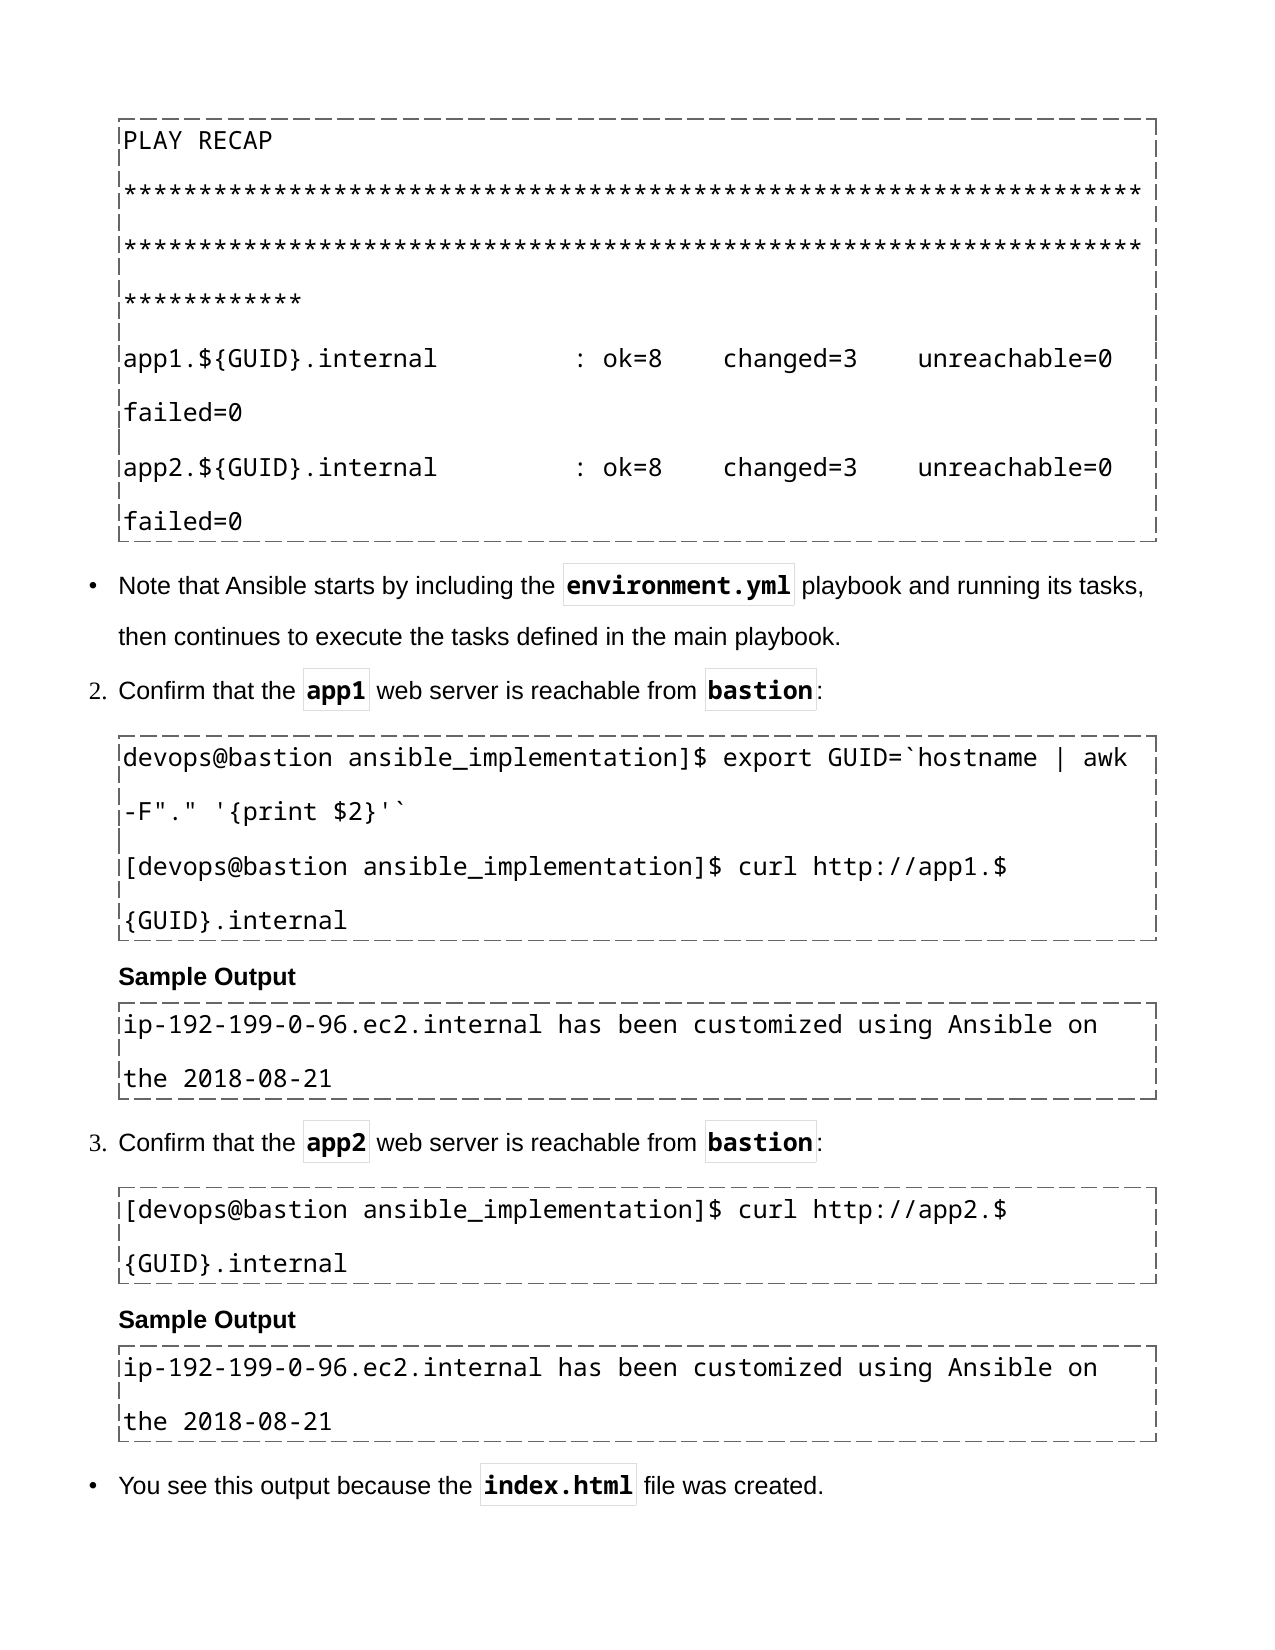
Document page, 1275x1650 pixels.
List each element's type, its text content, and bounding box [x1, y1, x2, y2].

list : [817, 668, 1157, 710]
list [devops@bastion ansible_implementation]$ curl http://app1.${GUID}.internal [118, 844, 1157, 941]
list file was created. [637, 1463, 1157, 1505]
list devops@bastion ansible_implementation]$ export GUID=`hostname | awk -F"." '{print $2}'` [118, 735, 1157, 828]
list Confirm that the [118, 668, 303, 710]
list PLAY RECAP **************************************************************************************************************************************************** [118, 118, 1157, 320]
list ip-192-199-0-96.ec2.internal has been customized using Ansible on the 2018-08-21 [118, 1002, 1157, 1099]
list [devops@bastion ansible_implementation]$ curl http://app2.${GUID}.internal [118, 1187, 1157, 1284]
list app1.${GUID}.internal : ok=8 changed=3 unreachable=0 failed=0 [118, 336, 1157, 429]
list bastion [706, 1121, 816, 1162]
list app2.${GUID}.internal : ok=8 changed=3 unreachable=0 failed=0 [118, 445, 1157, 542]
list index.html [481, 1464, 636, 1505]
list app1 [304, 669, 369, 710]
list Note that Ansible starts by including the environment.yml playbook and running its tasks, then continues to execute the tasks defined in the main playbook. [118, 563, 1157, 651]
list web server is reachable from [370, 668, 705, 710]
list bastion [706, 669, 816, 710]
list : [817, 1120, 1157, 1162]
list ip-192-199-0-96.ec2.internal has been customized using Ansible on the 2018-08-21 [118, 1345, 1157, 1442]
list Confirm that the [118, 1120, 303, 1162]
list Sample Output [118, 962, 1157, 991]
list Sample Output [118, 1305, 1157, 1333]
list app2 [304, 1121, 369, 1162]
list web server is reachable from [370, 1120, 705, 1162]
list You see this output because the [118, 1463, 480, 1505]
